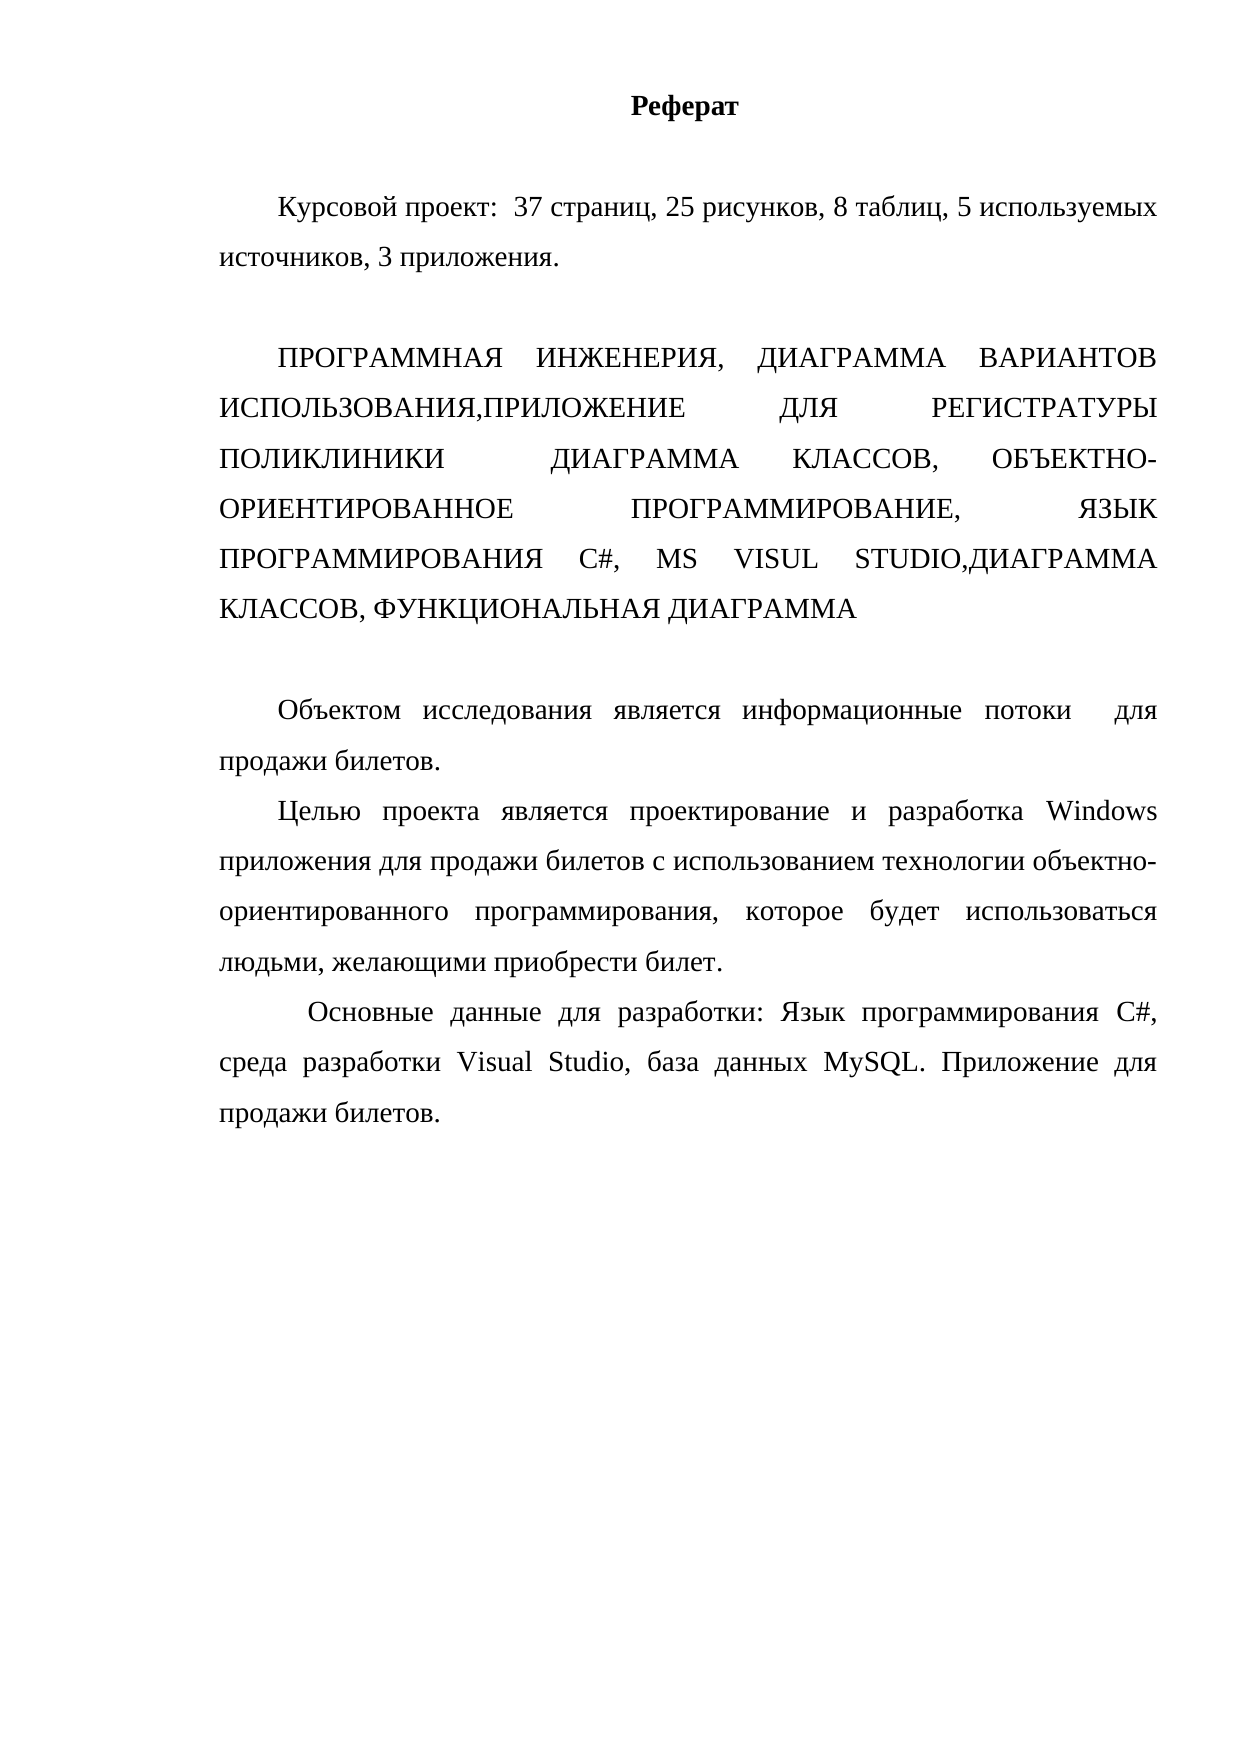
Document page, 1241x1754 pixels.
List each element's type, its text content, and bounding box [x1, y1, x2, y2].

text Объектом исследования является информационные потоки для продажи билетов. [219, 692, 1157, 776]
text Курсовой проект: 37 страниц, 25 рисунков, 8 таблиц, 5 используемых источников, 3 приложения. [219, 189, 1158, 273]
text Целью проекта является проектирование и разработка Windows приложения для продажи билетов с использованием технологии объектно-ориентированного программирования, которое будет использоваться людьми, желающими приобрести билет. [219, 793, 1157, 977]
text Основные данные для разработки: Язык программирования C#, среда разработки Visual Studio, база данных MySQL. Приложение для продажи билетов. [219, 994, 1157, 1128]
subtitle Реферат [219, 88, 1150, 122]
text ПРОГРАММНАЯ ИНЖЕНЕРИЯ, ДИАГРАММА ВАРИАНТОВ ИСПОЛЬЗОВАНИЯ,ПРИЛОЖЕНИЕ ДЛЯ регистратуры поликлиники ДИАГРАММА КЛАССОВ, ОБЪЕКТНО-ОРИЕНТИРОВАННОЕ ПРОГРАММИРОВАНИЕ, ЯЗЫК ПРОГРАММИРОВАНИЯ с#, MS VISUL STUDIO,ДИАГРАММА КЛАССОВ, функциональная диаграмма [219, 340, 1158, 625]
